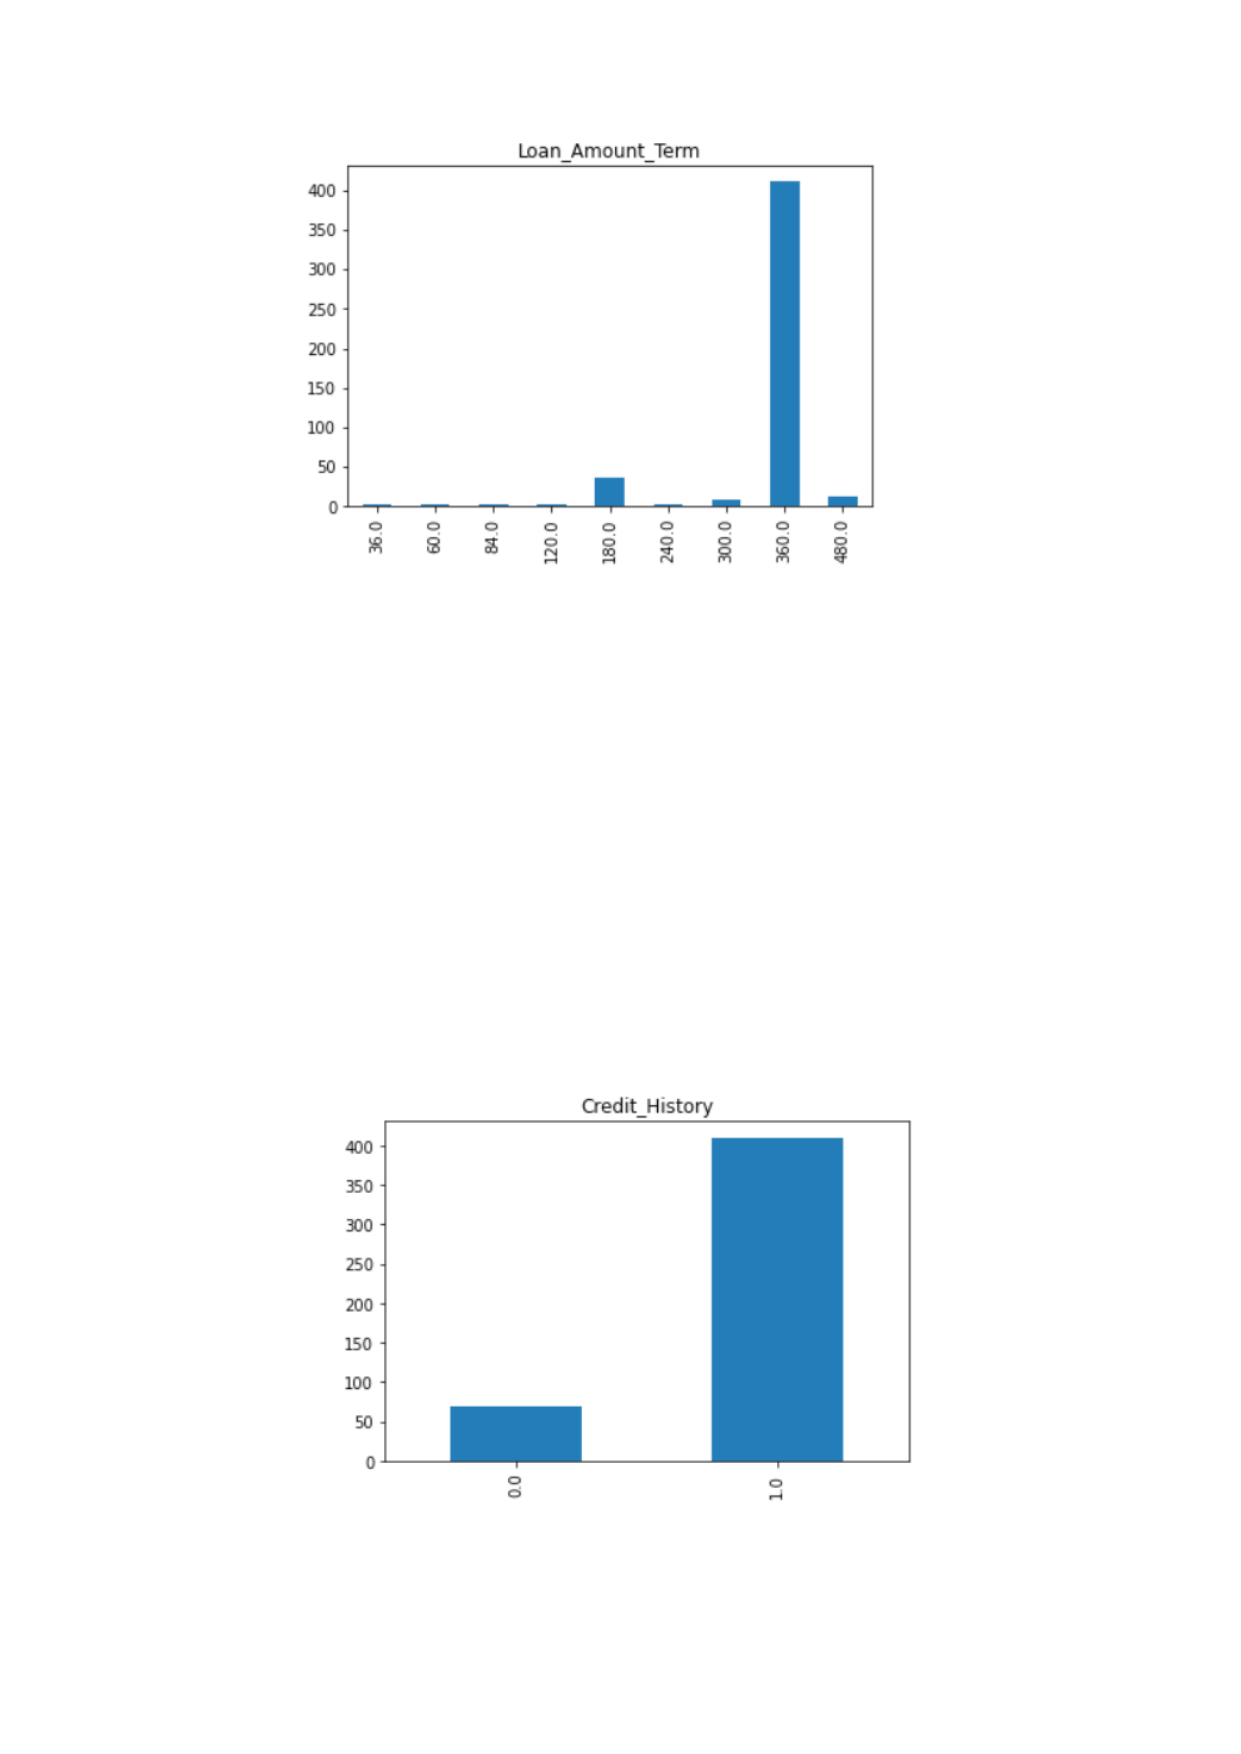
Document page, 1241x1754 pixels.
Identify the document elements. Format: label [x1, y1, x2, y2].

picture [287, 122, 898, 586]
picture [313, 1089, 935, 1508]
